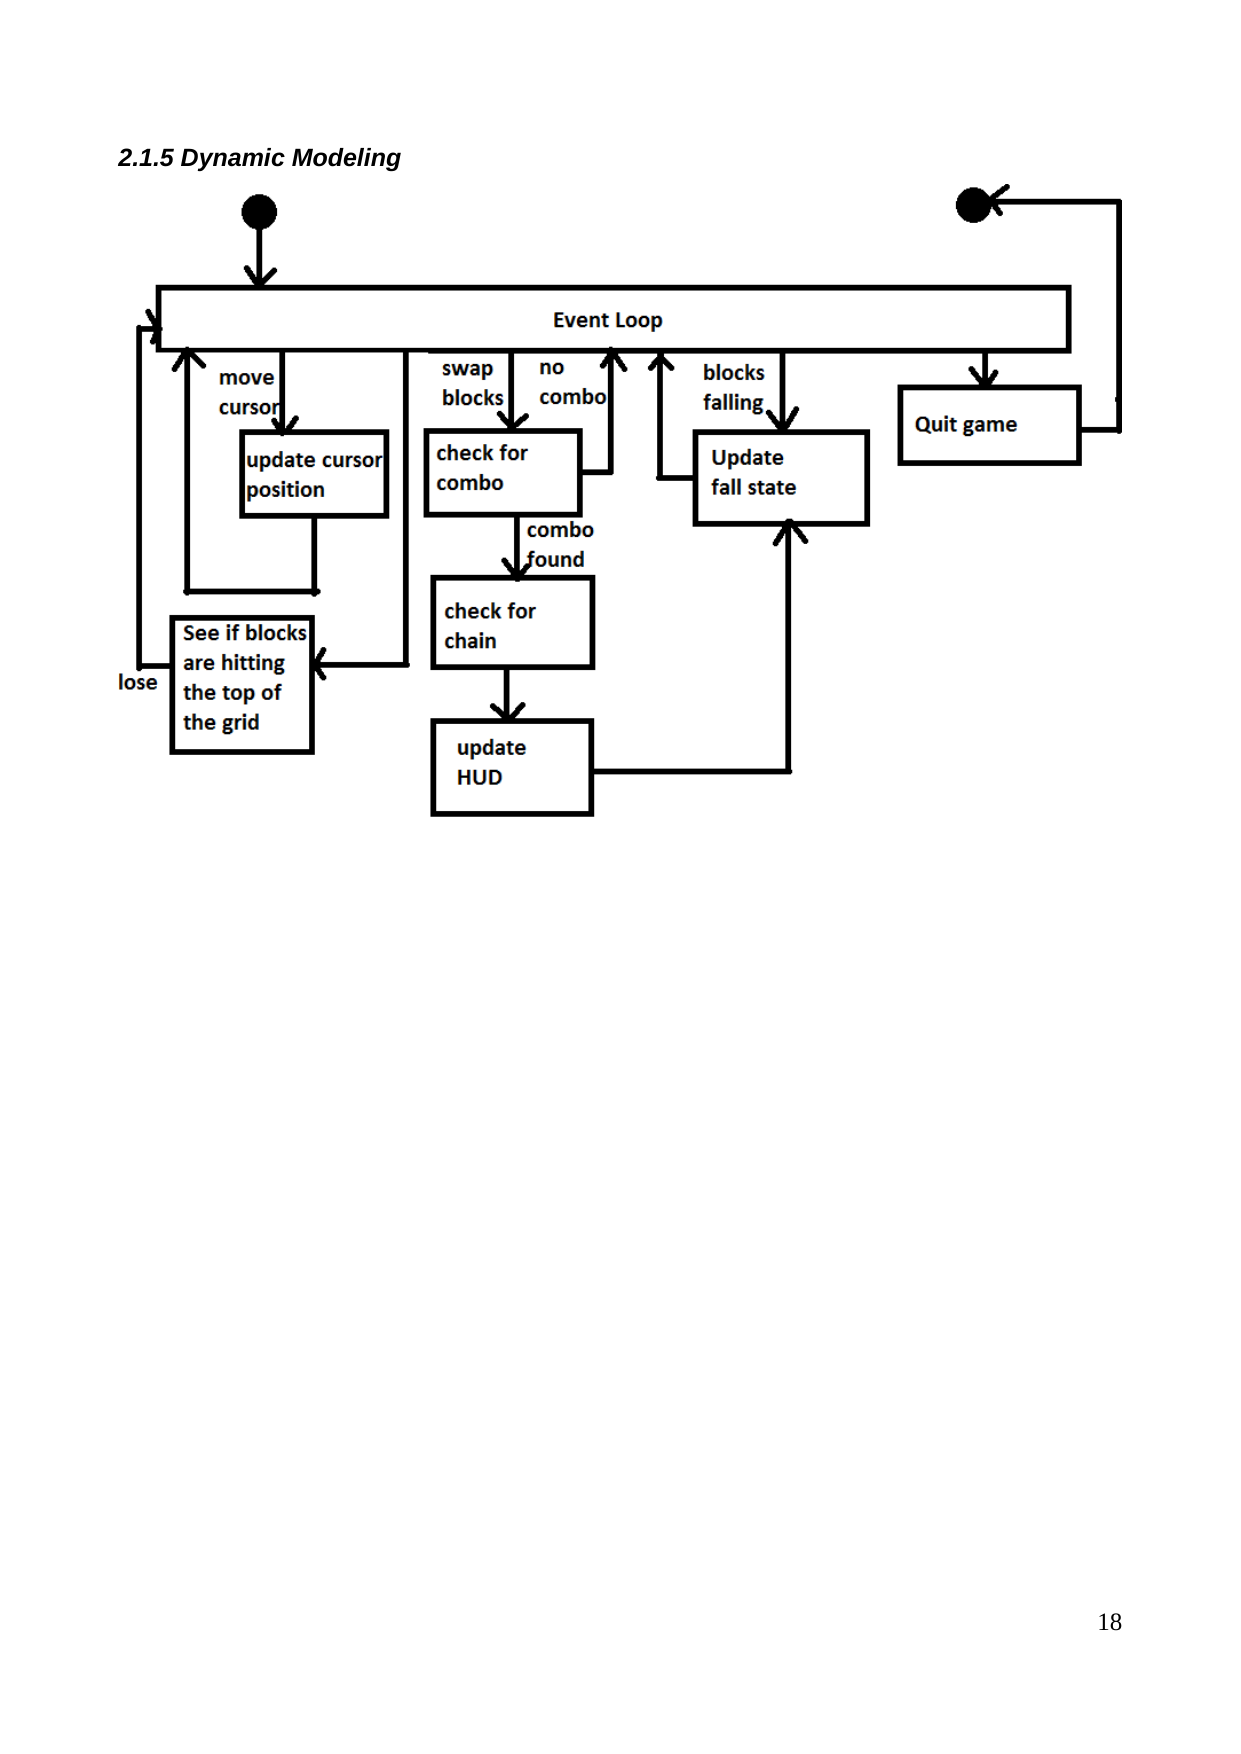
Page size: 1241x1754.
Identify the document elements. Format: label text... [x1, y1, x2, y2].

subtitle 2.1.5 Dynamic Modeling [118, 143, 1122, 172]
picture [118, 184, 1122, 818]
